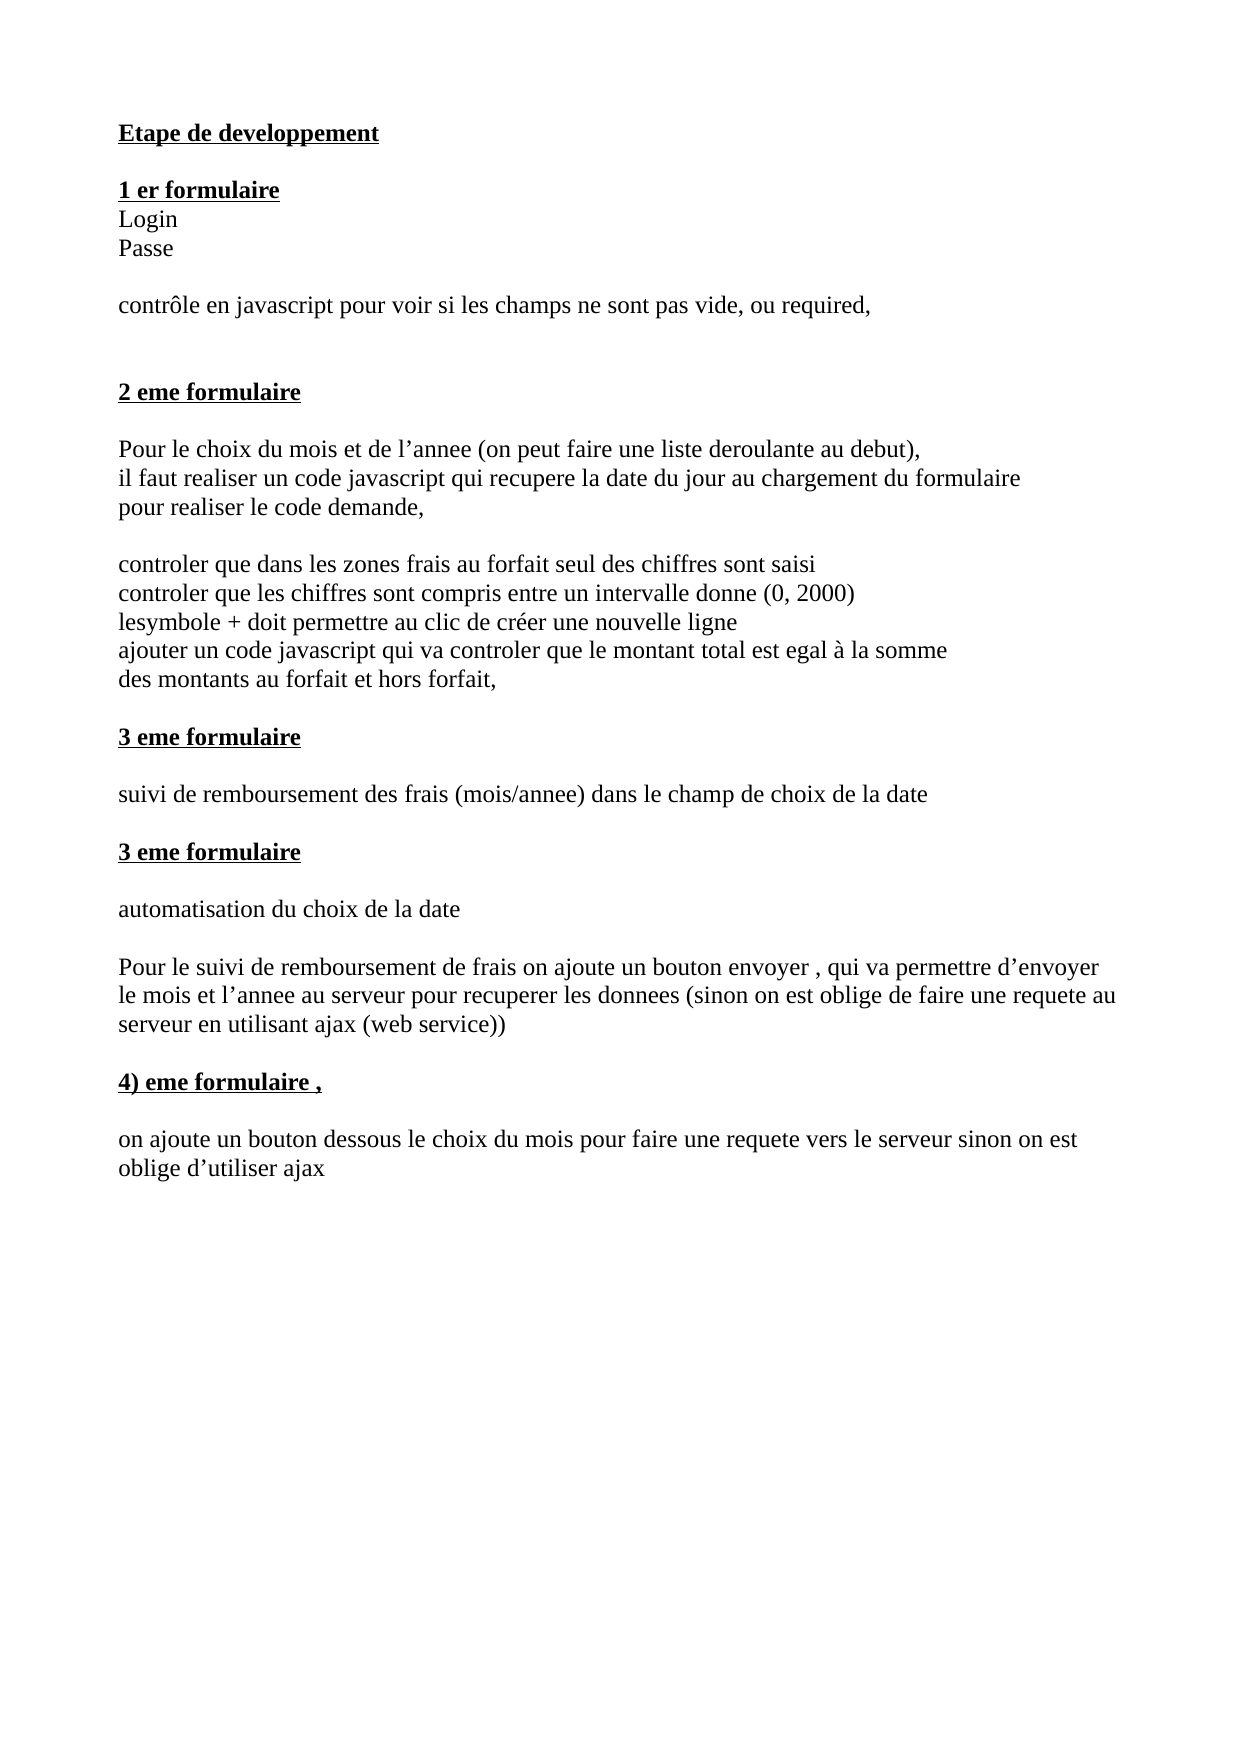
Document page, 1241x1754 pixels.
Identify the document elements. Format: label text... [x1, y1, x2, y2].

text il faut realiser un code javascript qui recupere la date du jour au chargement du formulaire [118, 463, 1122, 492]
text pour realiser le code demande, [118, 492, 1122, 521]
text 3 eme formulaire [118, 722, 1122, 751]
text controler que les chiffres sont compris entre un intervalle donne (0, 2000) [118, 578, 1122, 607]
text Etape de developpement [118, 118, 1122, 147]
text 1 er formulaire [118, 176, 1122, 204]
text automatisation du choix de la date [118, 894, 1122, 923]
text Pour le choix du mois et de l’annee (on peut faire une liste deroulante au debut), [118, 434, 1122, 463]
text 3 eme formulaire [118, 837, 1122, 866]
text 2 eme formulaire [118, 377, 1122, 406]
text Pour le suivi de remboursement de frais on ajoute un bouton envoyer , qui va permettre d’envoyer le mois et l’annee au serveur pour recuperer les donnees (sinon on est oblige de faire une requete au serveur en utilisant ajax (web service)) [118, 952, 1122, 1038]
text Passe [118, 233, 1122, 262]
text des montants au forfait et hors forfait, [118, 664, 1122, 693]
text lesymbole + doit permettre au clic de créer une nouvelle ligne [118, 607, 1122, 636]
text ajouter un code javascript qui va controler que le montant total est egal à la somme [118, 636, 1122, 664]
text on ajoute un bouton dessous le choix du mois pour faire une requete vers le serveur sinon on est oblige d’utiliser ajax [118, 1124, 1122, 1182]
text controler que dans les zones frais au forfait seul des chiffres sont saisi [118, 549, 1122, 578]
text Login [118, 204, 1122, 233]
text suivi de remboursement des frais (mois/annee) dans le champ de choix de la date [118, 779, 1122, 808]
text contrôle en javascript pour voir si les champs ne sont pas vide, ou required, [118, 291, 1122, 319]
text 4) eme formulaire , [118, 1067, 1122, 1096]
